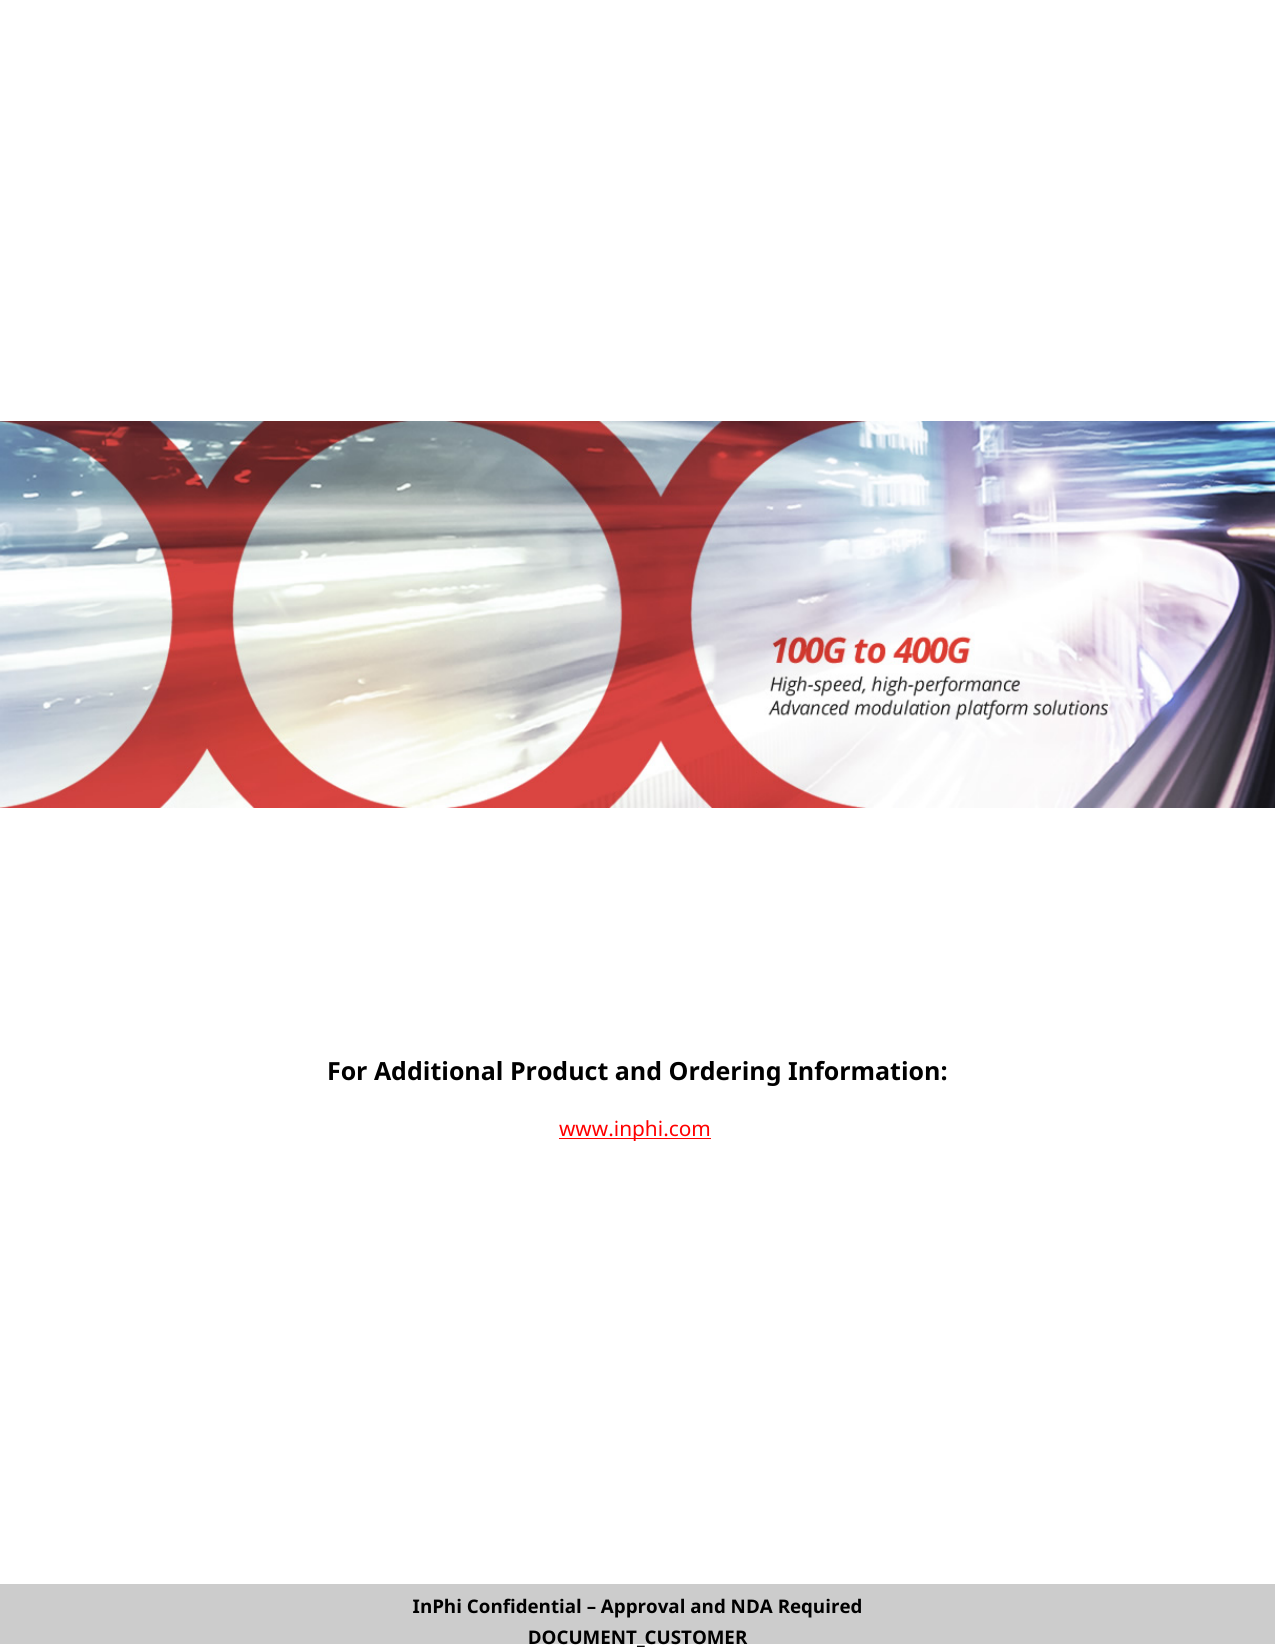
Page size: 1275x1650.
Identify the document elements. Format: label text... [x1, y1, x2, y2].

text For Additional Product and Ordering Information: [0, 1054, 1275, 1088]
text www.inphi.com [0, 1114, 1275, 1142]
picture [0, 421, 1275, 808]
